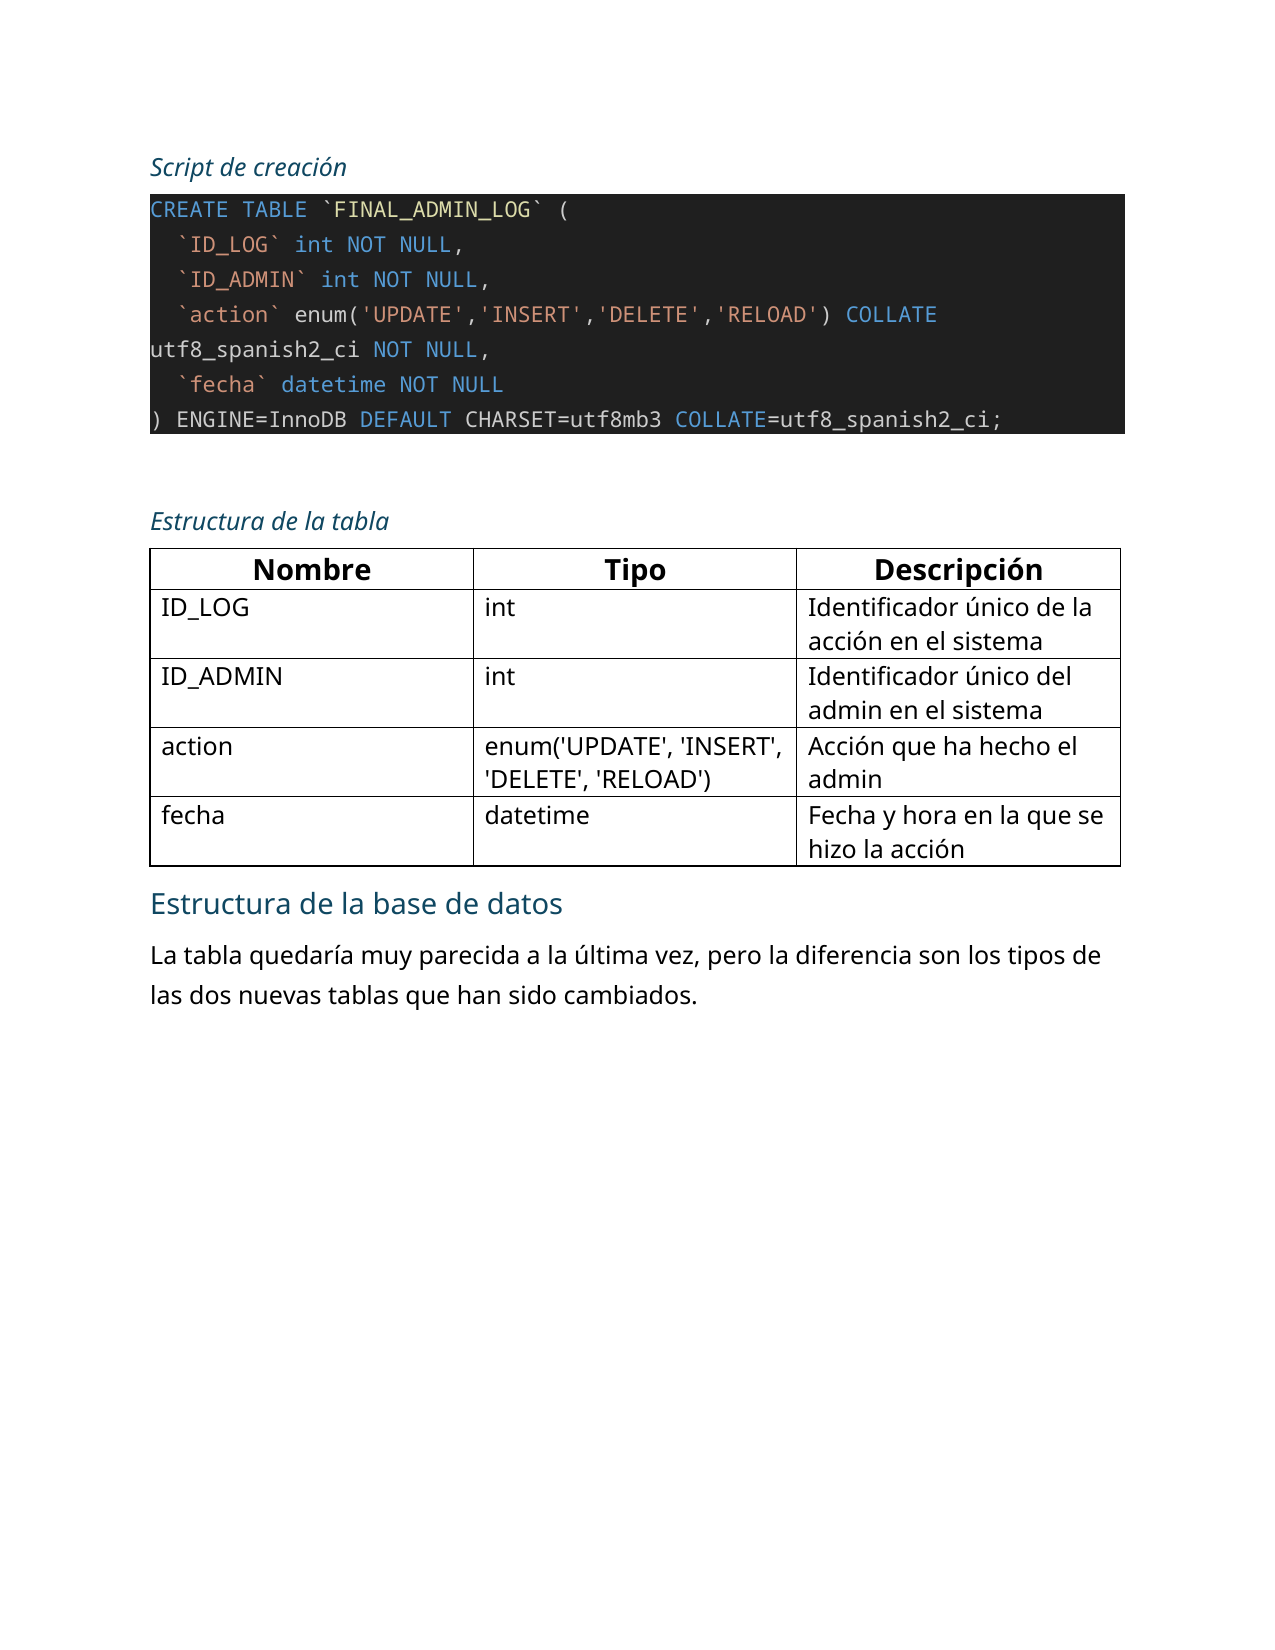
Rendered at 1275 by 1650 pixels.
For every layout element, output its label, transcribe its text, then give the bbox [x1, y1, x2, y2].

table_cell int [474, 659, 796, 727]
subtitle Estructura de la tabla [150, 504, 1125, 538]
text ) ENGINE=InnoDB DEFAULT CHARSET=utf8mb3 COLLATE=utf8_spanish2_ci; [150, 404, 1125, 434]
text `action` enum('UPDATE','INSERT','DELETE','RELOAD') COLLATE utf8_spanish2_ci NOT NULL, [150, 299, 1125, 364]
table_cell ID_LOG [151, 590, 473, 658]
table_cell Identificador único de la acción en el sistema [797, 590, 1120, 658]
table_cell action [151, 728, 473, 796]
text `ID_ADMIN` int NOT NULL, [150, 264, 1125, 294]
table_cell Fecha y hora en la que se hizo la acción [797, 797, 1120, 865]
text `fecha` datetime NOT NULL [150, 369, 1125, 399]
table_header Tipo [474, 549, 796, 589]
subtitle Script de creación [150, 150, 1125, 184]
table_cell enum('UPDATE', 'INSERT', 'DELETE', 'RELOAD') [474, 728, 796, 796]
table_header Descripción [797, 549, 1120, 589]
text CREATE TABLE `FINAL_ADMIN_LOG` ( [150, 194, 1125, 223]
table_cell ID_ADMIN [151, 659, 473, 727]
table_cell Identificador único del admin en el sistema [797, 659, 1120, 727]
table_cell Acción que ha hecho el admin [797, 728, 1120, 796]
text `ID_LOG` int NOT NULL, [150, 229, 1125, 258]
table_cell datetime [474, 797, 796, 865]
table_header Nombre [151, 549, 473, 589]
table_cell fecha [151, 797, 473, 865]
text La tabla quedaría muy parecida a la última vez, pero la diferencia son los tipos de las dos nuevas tablas que han sido cambiados. [150, 938, 1125, 1011]
subtitle Estructura de la base de datos [150, 884, 1125, 923]
table_cell int [474, 590, 796, 658]
